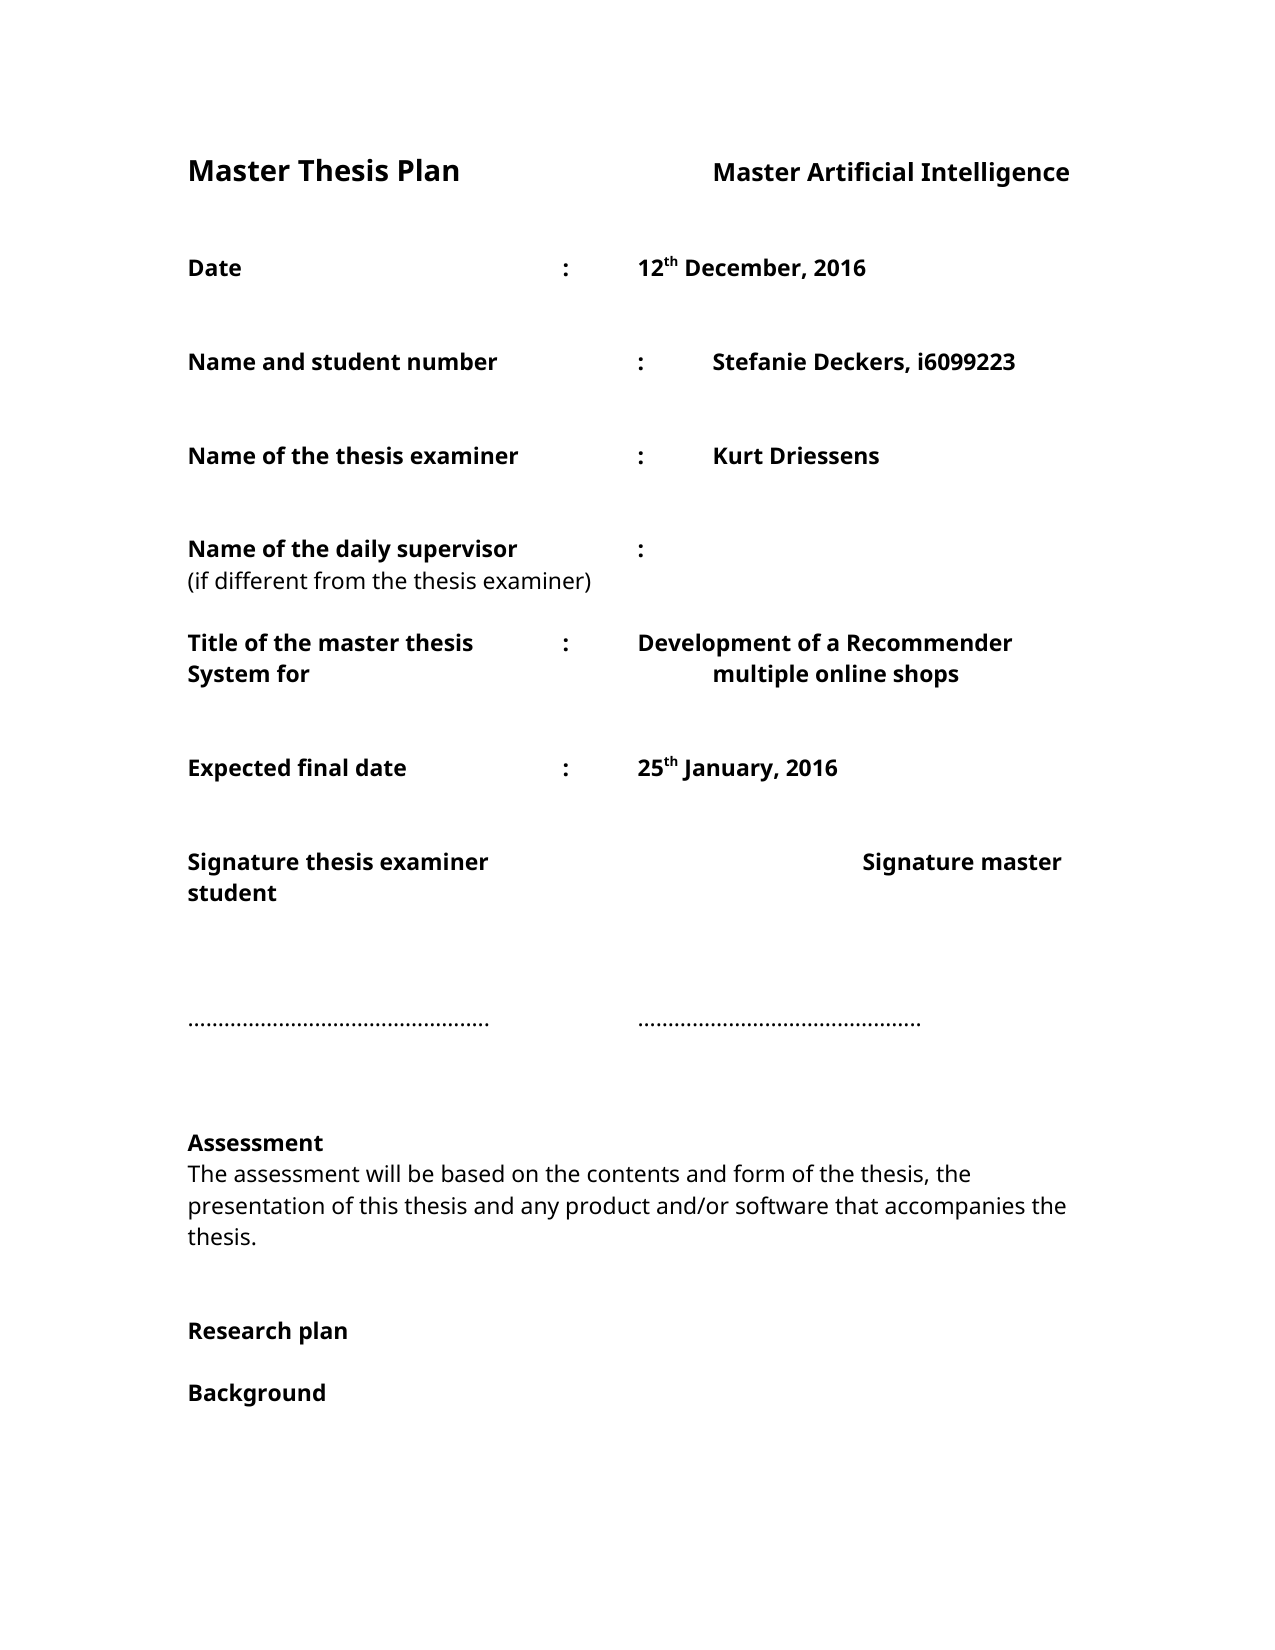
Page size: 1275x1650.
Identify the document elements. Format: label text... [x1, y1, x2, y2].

text (if different from the thesis examiner) [187, 565, 1087, 596]
text Name of the daily supervisor : [187, 533, 1087, 565]
text Expected final date : 25th January, 2016 [187, 752, 1087, 783]
text Name of the thesis examiner : Kurt Driessens [187, 440, 1087, 471]
text Background [187, 1377, 1087, 1408]
text Date : 12th December, 2016 [187, 252, 1087, 283]
text Research plan [187, 1315, 1087, 1346]
text Master Thesis Plan Master Artificial Intelligence [187, 150, 1087, 190]
text Name and student number : Stefanie Deckers, i6099223 [187, 346, 1087, 377]
text The assessment will be based on the contents and form of the thesis, the presentation of this thesis and any product and/or software that accompanies the thesis. [187, 1158, 1087, 1252]
text ………………………………………….. ……………………………………….. [187, 1002, 1087, 1033]
text Title of the master thesis : Development of a Recommender System for multiple online shops [187, 627, 1087, 690]
text Signature thesis examiner Signature master student [187, 846, 1087, 908]
text Assessment [187, 1127, 1087, 1158]
